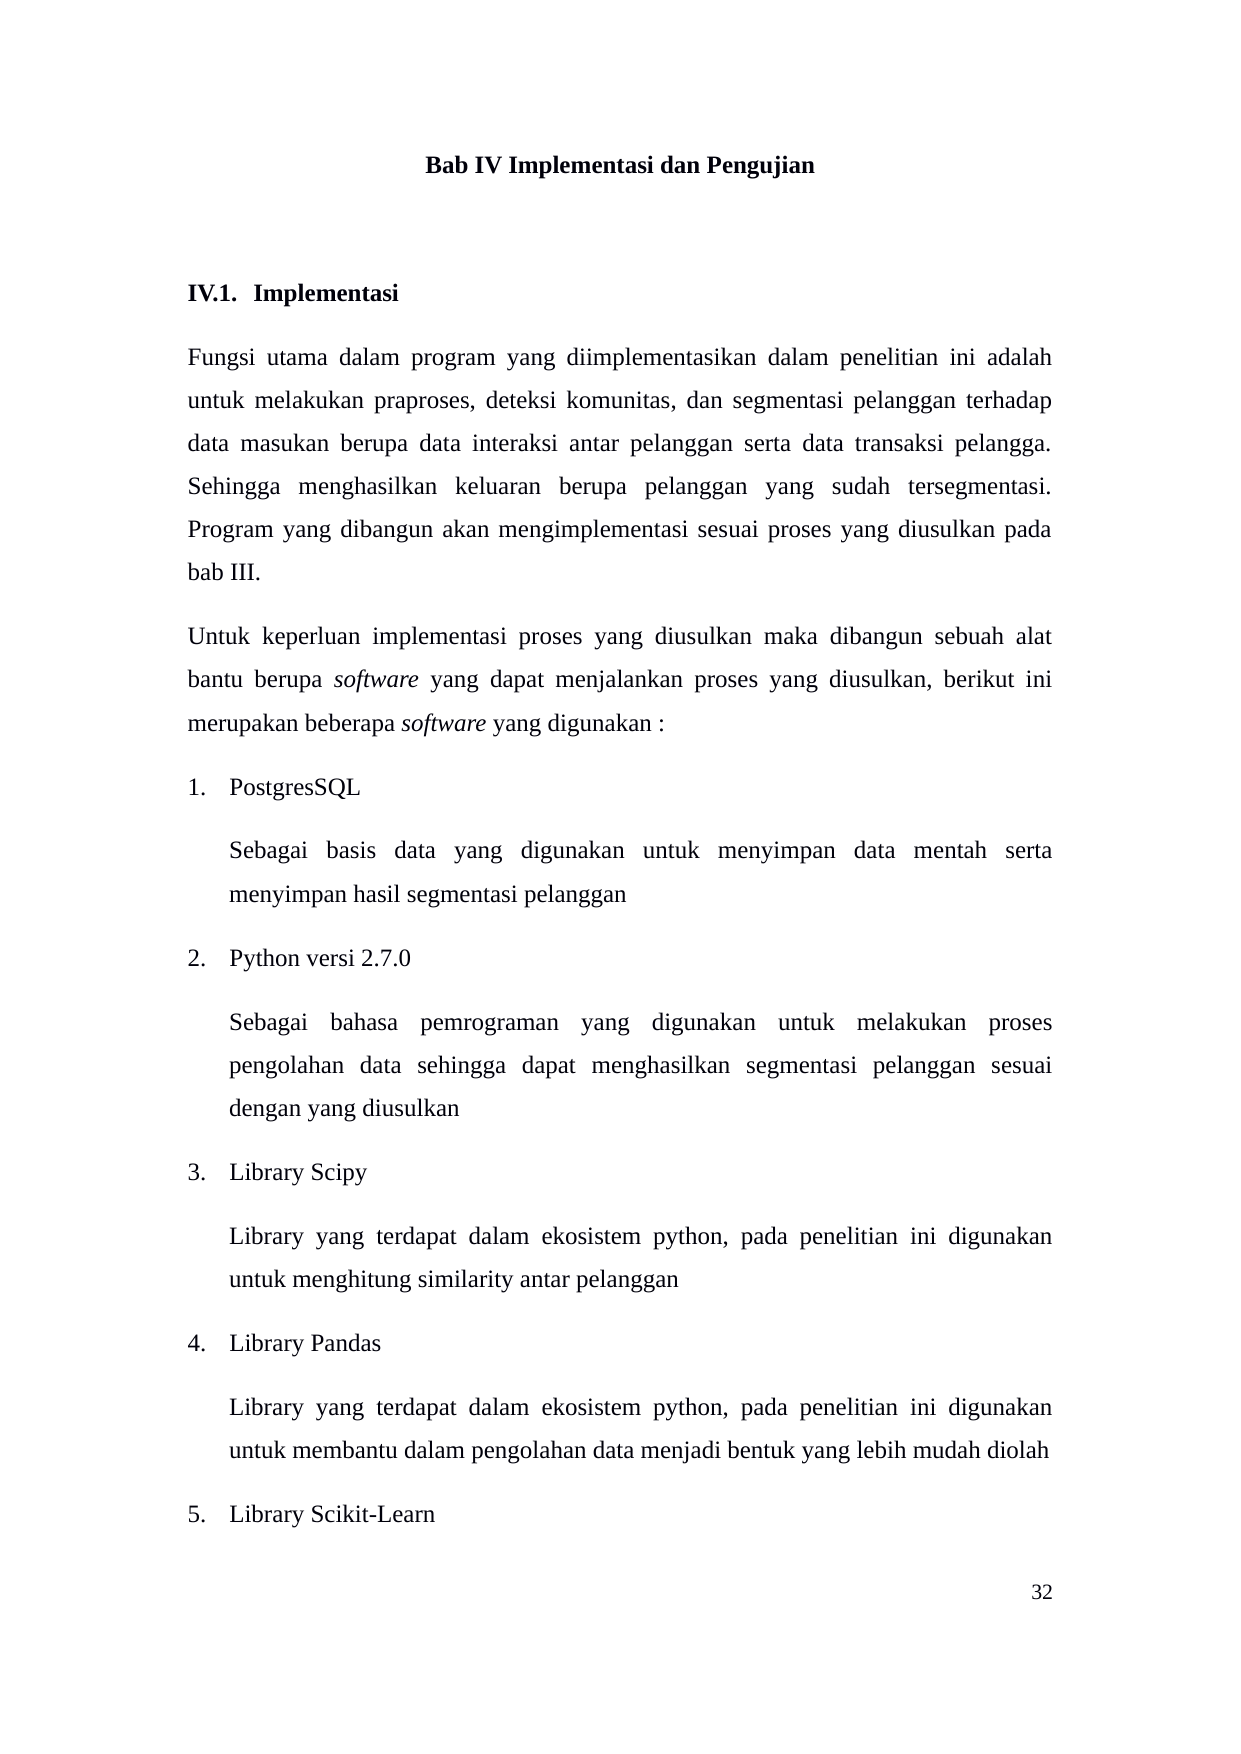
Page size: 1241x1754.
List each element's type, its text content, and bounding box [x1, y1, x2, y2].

list Library Scikit-Learn [187, 1499, 1053, 1528]
subtitle Implementasi [187, 278, 1053, 307]
list Library yang terdapat dalam ekosistem python, pada penelitian ini digunakan untuk membantu dalam pengolahan data menjadi bentuk yang lebih mudah diolah [229, 1392, 1053, 1464]
text Library yang terdapat dalam ekosistem python, pada penelitian ini digunakan untuk menghitung similarity antar pelanggan [229, 1221, 1053, 1293]
list Library Scipy [187, 1157, 1053, 1186]
list Library Pandas [187, 1328, 1053, 1357]
list PostgresSQL [187, 772, 1053, 800]
text Sebagai basis data yang digunakan untuk menyimpan data mentah serta menyimpan hasil segmentasi pelanggan [229, 836, 1053, 907]
text Sebagai bahasa pemrograman yang digunakan untuk melakukan proses pengolahan data sehingga dapat menghasilkan segmentasi pelanggan sesuai dengan yang diusulkan [229, 1007, 1053, 1122]
list Fungsi utama dalam program yang diimplementasikan dalam penelitian ini adalah untuk melakukan praproses, deteksi komunitas, dan segmentasi pelanggan terhadap data masukan berupa data interaksi antar pelanggan serta data transaksi pelangga. Sehingga menghasilkan keluaran berupa pelanggan yang sudah tersegmentasi. Program yang dibangun akan mengimplementasi sesuai proses yang diusulkan pada bab III. [187, 342, 1053, 586]
subtitle Bab IV Implementasi dan Pengujian [187, 150, 1053, 179]
text Untuk keperluan implementasi proses yang diusulkan maka dibangun sebuah alat bantu berupa software yang dapat menjalankan proses yang diusulkan, berikut ini merupakan beberapa software yang digunakan : [187, 621, 1053, 736]
list Python versi 2.7.0 [187, 943, 1053, 971]
